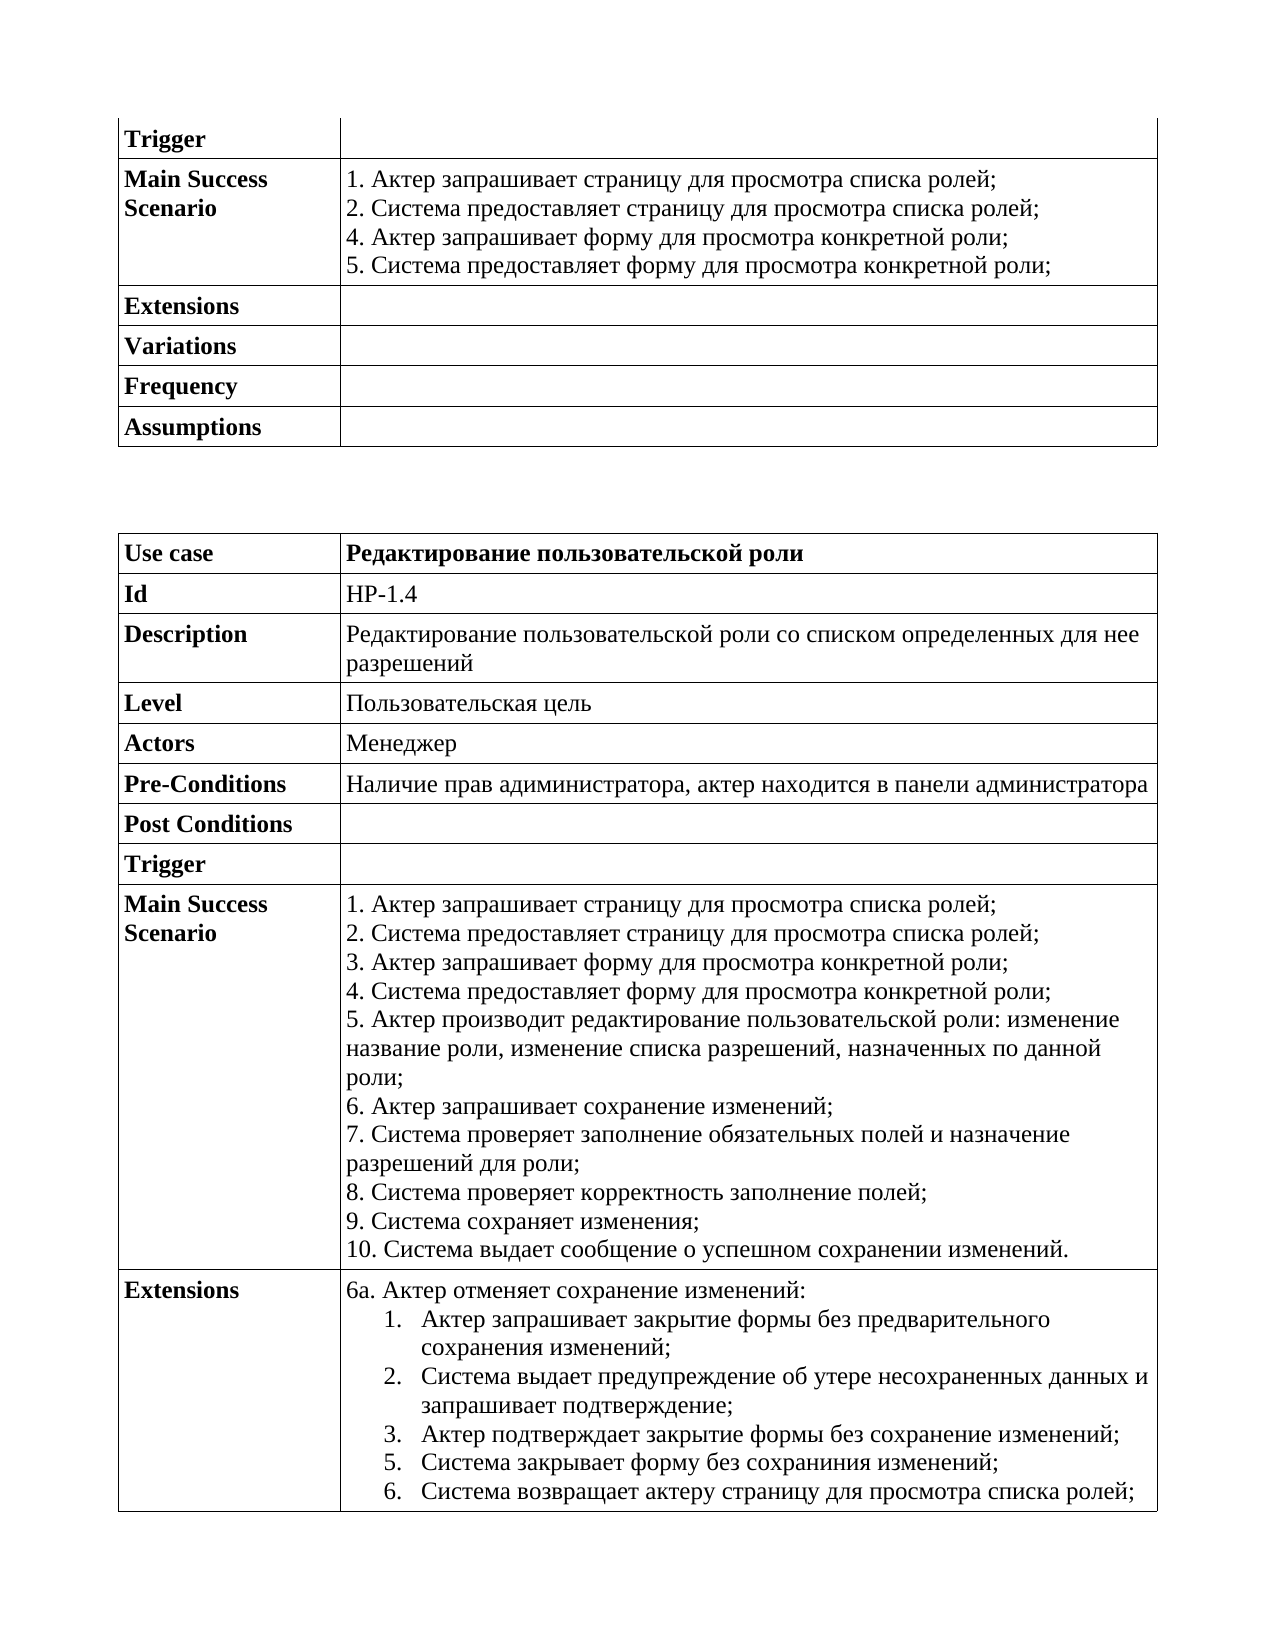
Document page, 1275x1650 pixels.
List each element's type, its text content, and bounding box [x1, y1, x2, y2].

table_cell Description [119, 614, 340, 682]
table_cell Frequency [119, 366, 340, 406]
table_cell Пользовательская цель [341, 683, 1157, 723]
table_cell 1. Актер запрашивает страницу для просмотра списка ролей; 2. Система предоставляет страницу для просмотра списка ролей; 4. Актер запрашивает форму для просмотра конкретной роли; 5. Система предоставляет форму для просмотра конкретной роли; [341, 159, 1157, 285]
table_cell Редактирование пользовательской роли со списком определенных для нее разрешений [341, 614, 1157, 682]
table_cell Extensions [119, 286, 340, 325]
table_cell 6а. Актер отменяет сохранение изменений: Актер запрашивает закрытие формы без предварительного сохранения изменений; Система выдает предупреждение об утере несохраненных данных и запрашивает подтверждение; Актер подтверждает закрытие формы без сохранение изменений; Система закрывает форму без сохраниния изменений; Система возвращает актеру страницу для просмотра списка ролей; 7а. Не заполнены обязательные поля: Система выдает предупреждение о том, что не все обязательные поля заполнены и/или не назначены разрешения для роли; Система подсвечивает незаполненные обязательные поля; Система возвращает актеру форму для ввода данных; Актер заполняет пустые поля и/или назначает разрешения для роли; См. п. 6 8а. Поля заполнены некорректно: Система выдает предупреждение о том, что поля заполнены некорректно; Система подсвечивает некорректно заполненные поля; Система возвращает актеру форму для ввода данных; Актер редактирует некорректно заполненные поля; См. п. 6 [341, 1270, 1157, 1511]
table_cell Variations [119, 326, 340, 365]
table_cell Extensions [119, 1270, 340, 1511]
table_cell [341, 804, 1157, 843]
table_cell Level [119, 683, 340, 723]
table_cell Trigger [119, 118, 340, 158]
table_cell [341, 844, 1157, 884]
table_header Use case [119, 534, 340, 573]
table_cell Менеджер [341, 724, 1157, 763]
table_cell Assumptions [119, 407, 340, 446]
table_cell [341, 118, 1157, 158]
table_cell Наличие прав адиминистратора, актер находится в панели администратора [341, 764, 1157, 803]
table_cell Id [119, 574, 340, 613]
table_cell [341, 407, 1157, 446]
table_cell Pre-Conditions [119, 764, 340, 803]
table_cell Main Success Scenario [119, 159, 340, 285]
table_cell НР-1.4 [341, 574, 1157, 613]
table_cell Actors [119, 724, 340, 763]
table_cell Post Conditions [119, 804, 340, 843]
table_cell [341, 326, 1157, 365]
table_cell Trigger [119, 844, 340, 884]
table_cell Main Success Scenario [119, 885, 340, 1269]
table_cell 1. Актер запрашивает страницу для просмотра списка ролей; 2. Система предоставляет страницу для просмотра списка ролей; 3. Актер запрашивает форму для просмотра конкретной роли; 4. Система предоставляет форму для просмотра конкретной роли; 5. Актер производит редактирование пользовательской роли: изменение название роли, изменение списка разрешений, назначенных по данной роли; 6. Актер запрашивает сохранение изменений; 7. Система проверяет заполнение обязательных полей и назначение разрешений для роли; 8. Система проверяет корректность заполнение полей; 9. Система сохраняет изменения; 10. Система выдает сообщение о успешном сохранении изменений. [341, 885, 1157, 1269]
table_cell [341, 286, 1157, 325]
table_header Редактирование пользовательской роли [341, 534, 1157, 573]
table_cell [341, 366, 1157, 406]
